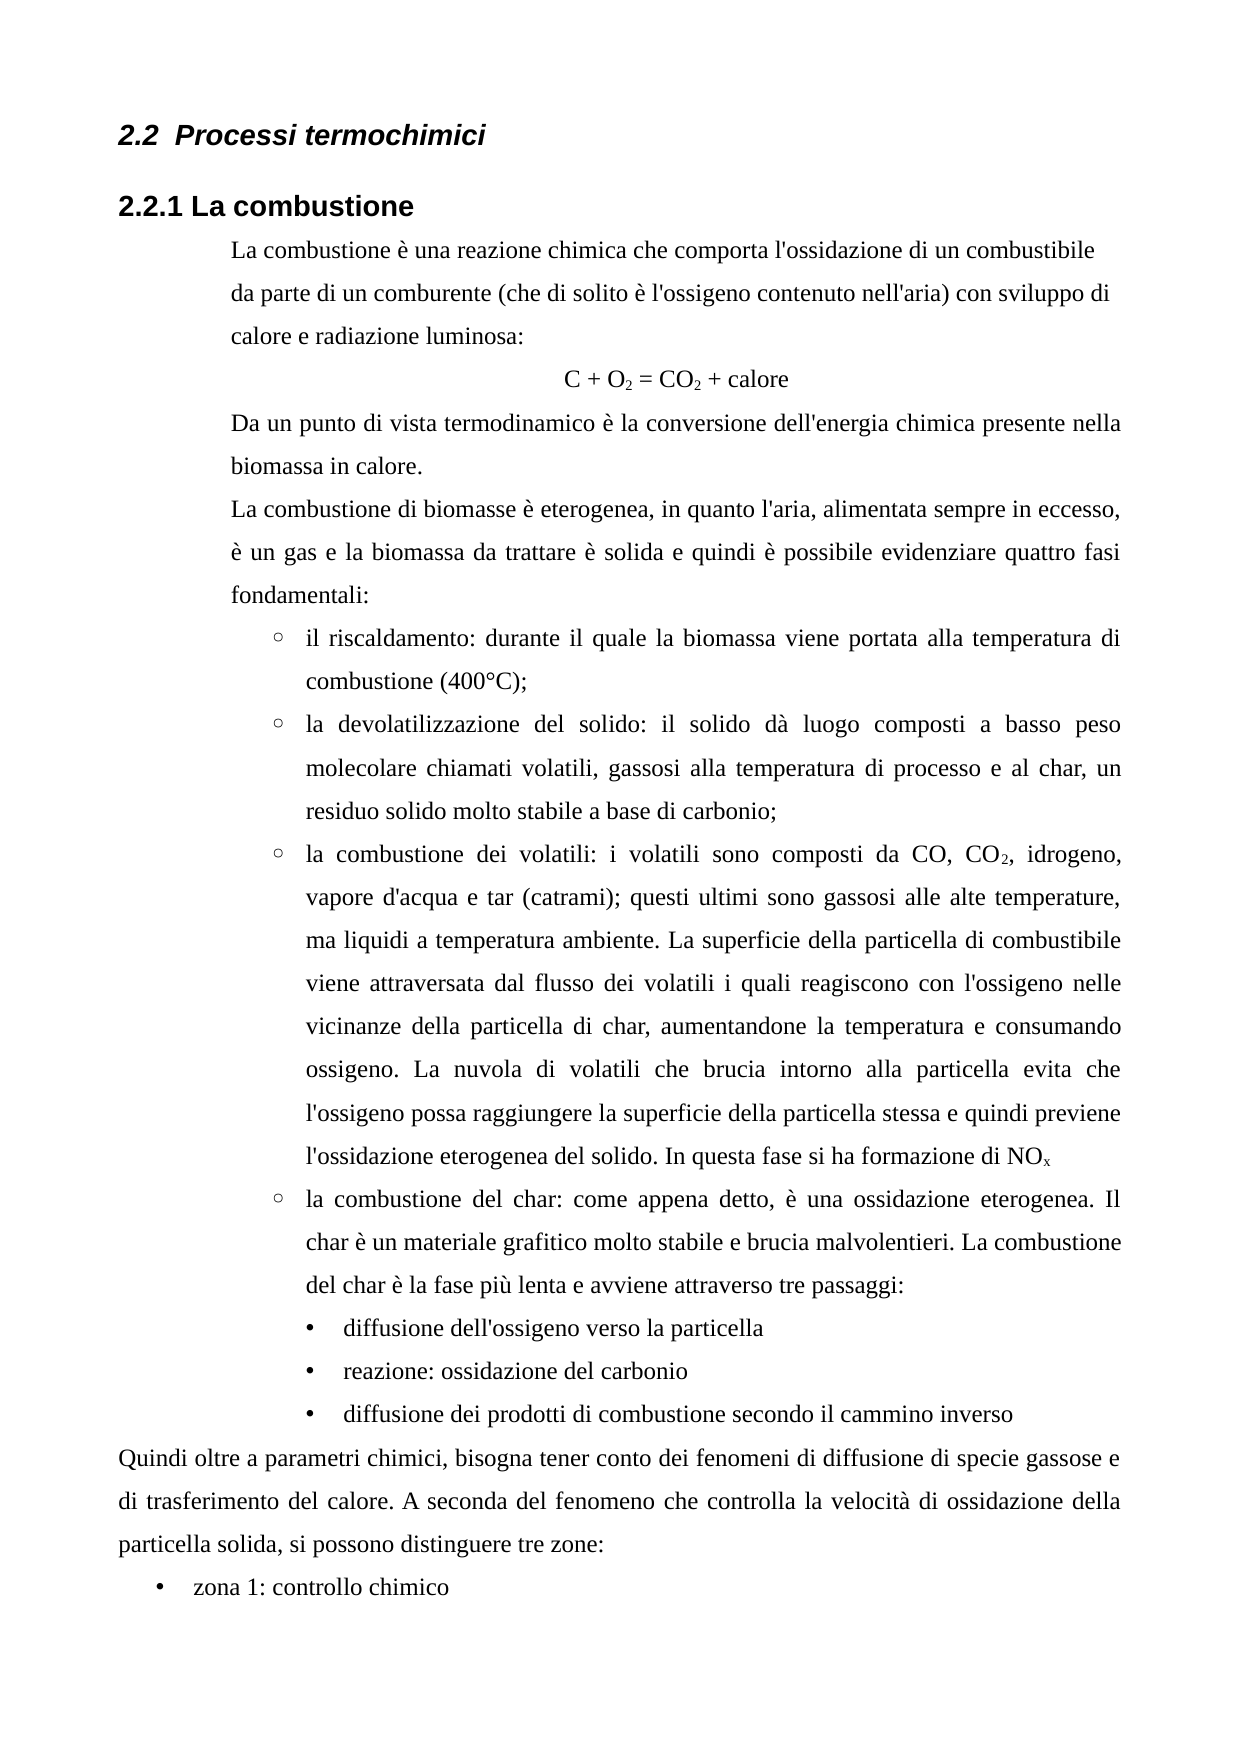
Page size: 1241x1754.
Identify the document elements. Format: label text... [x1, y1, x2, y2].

list reazione: ossidazione del carbonio [306, 1356, 1122, 1385]
text Quindi oltre a parametri chimici, bisogna tener conto dei fenomeni di diffusione di specie gassose e di trasferimento del calore. A seconda del fenomeno che controlla la velocità di ossidazione della particella solida, si possono distinguere tre zone: [118, 1443, 1122, 1558]
list La combustione di biomasse è eterogenea, in quanto l'aria, alimentata sempre in eccesso, è un gas e la biomassa da trattare è solida e quindi è possibile evidenziare quattro fasi fondamentali: [193, 494, 1122, 609]
list il riscaldamento: durante il quale la biomassa viene portata alla temperatura di combustione (400°C); [268, 623, 1122, 695]
list diffusione dei prodotti di combustione secondo il cammino inverso [306, 1399, 1122, 1428]
list La combustione è una reazione chimica che comporta l'ossidazione di un combustibile da parte di un comburente (che di solito è l'ossigeno contenuto nell'aria) con sviluppo di calore e radiazione luminosa: [193, 235, 1122, 350]
subtitle 2.2 Processi termochimici [118, 118, 1122, 152]
list la combustione del char: come appena detto, è una ossidazione eterogenea. Il char è un materiale grafitico molto stabile e brucia malvolentieri. La combustione del char è la fase più lenta e avviene attraverso tre passaggi: [268, 1184, 1122, 1299]
list zona 1: controllo chimico [156, 1572, 1122, 1601]
list la combustione dei volatili: i volatili sono composti da CO, CO2, idrogeno, vapore d'acqua e tar (catrami); questi ultimi sono gassosi alle alte temperature, ma liquidi a temperatura ambiente. La superficie della particella di combustibile viene attraversata dal flusso dei volatili i quali reagiscono con l'ossigeno nelle vicinanze della particella di char, aumentandone la temperatura e consumando ossigeno. La nuvola di volatili che brucia intorno alla particella evita che l'ossigeno possa raggiungere la superficie della particella stessa e quindi previene l'ossidazione eterogenea del solido. In questa fase si ha formazione di NOx [268, 839, 1122, 1169]
list C + O2 = CO2 + calore [193, 364, 1122, 393]
list Da un punto di vista termodinamico è la conversione dell'energia chimica presente nella biomassa in calore. [193, 408, 1122, 479]
subtitle 2.2.1 La combustione [118, 189, 1122, 223]
list diffusione dell'ossigeno verso la particella [306, 1313, 1122, 1342]
list la devolatilizzazione del solido: il solido dà luogo composti a basso peso molecolare chiamati volatili, gassosi alla temperatura di processo e al char, un residuo solido molto stabile a base di carbonio; [268, 709, 1122, 824]
